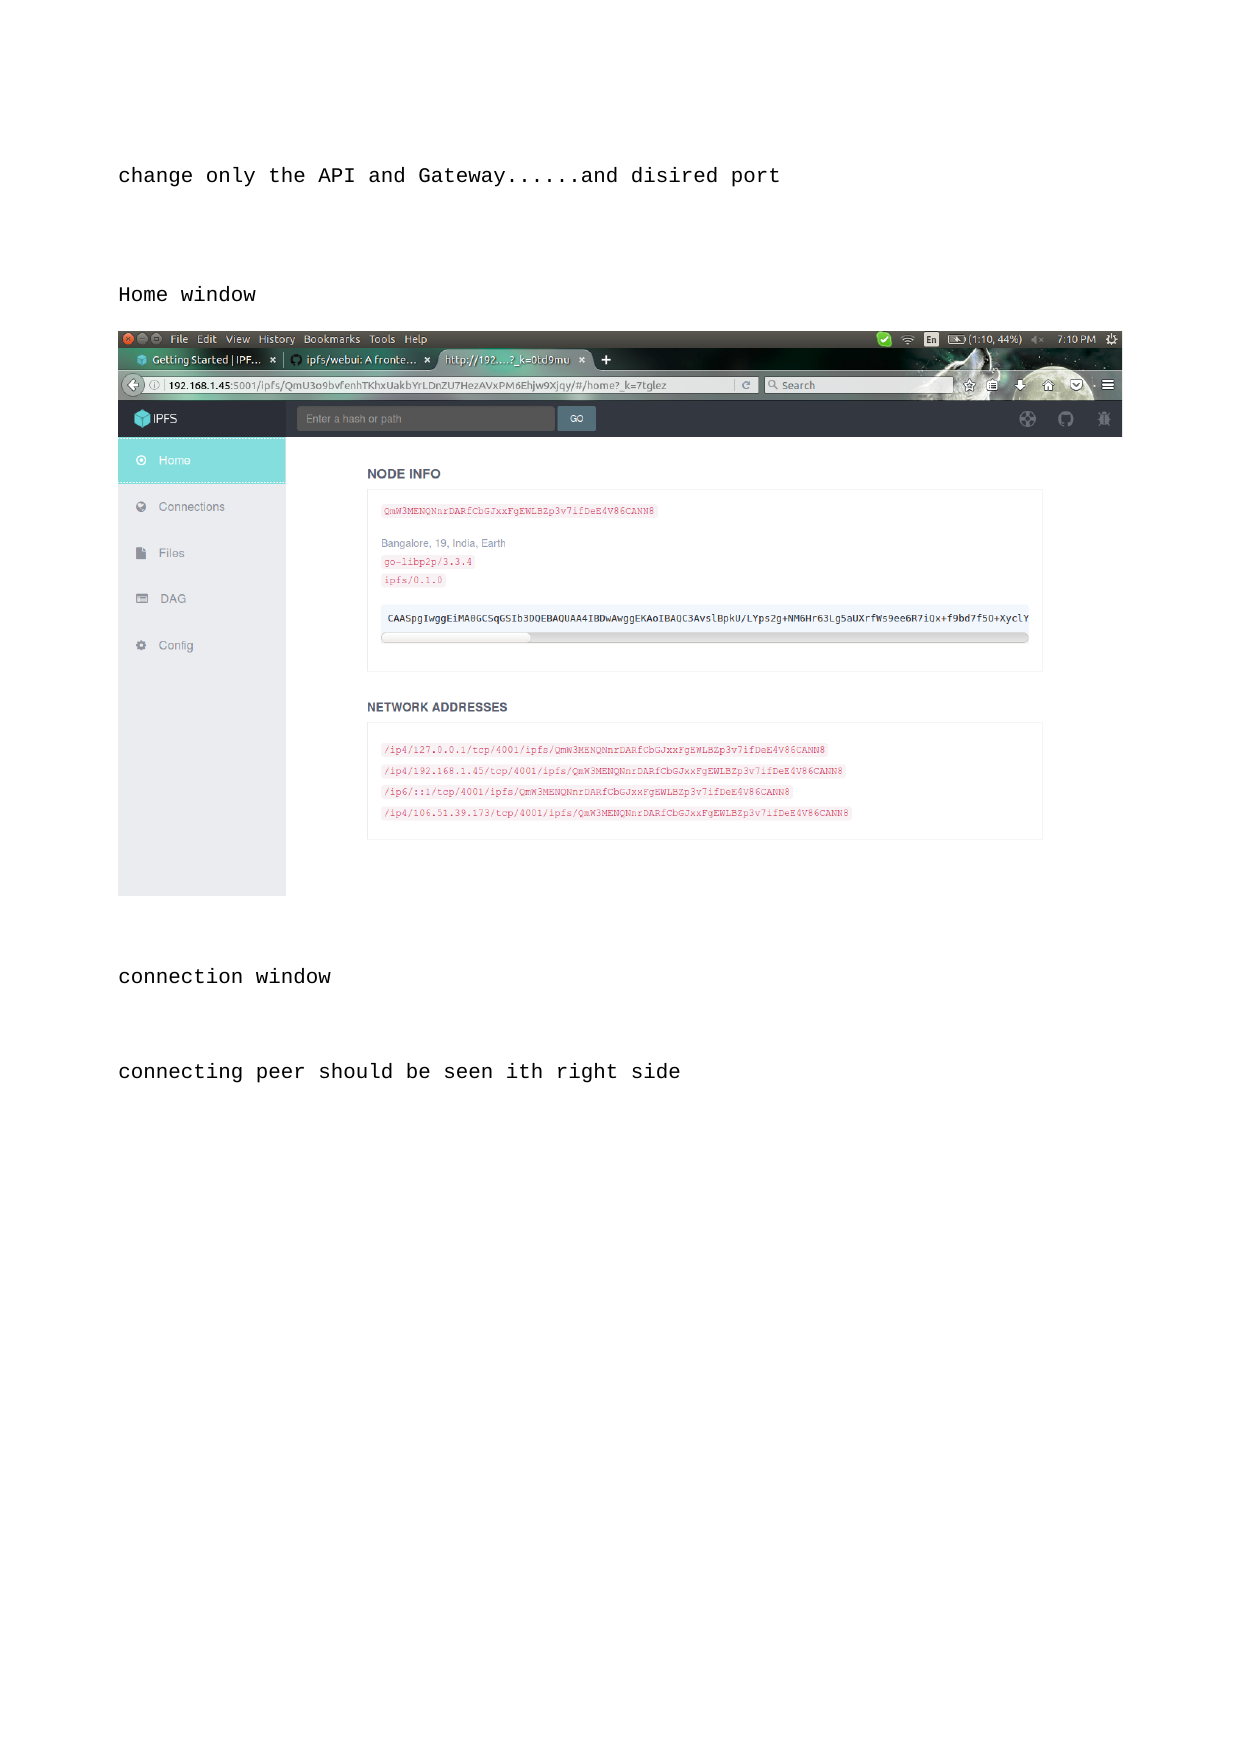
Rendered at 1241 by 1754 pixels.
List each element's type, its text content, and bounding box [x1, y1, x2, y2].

text Home window [118, 284, 1122, 307]
text connection window [118, 966, 1122, 990]
text connecting peer should be seen ith right side [118, 1061, 1122, 1084]
picture [118, 331, 1123, 896]
text change only the API and Gateway......and disired port [118, 165, 1122, 189]
